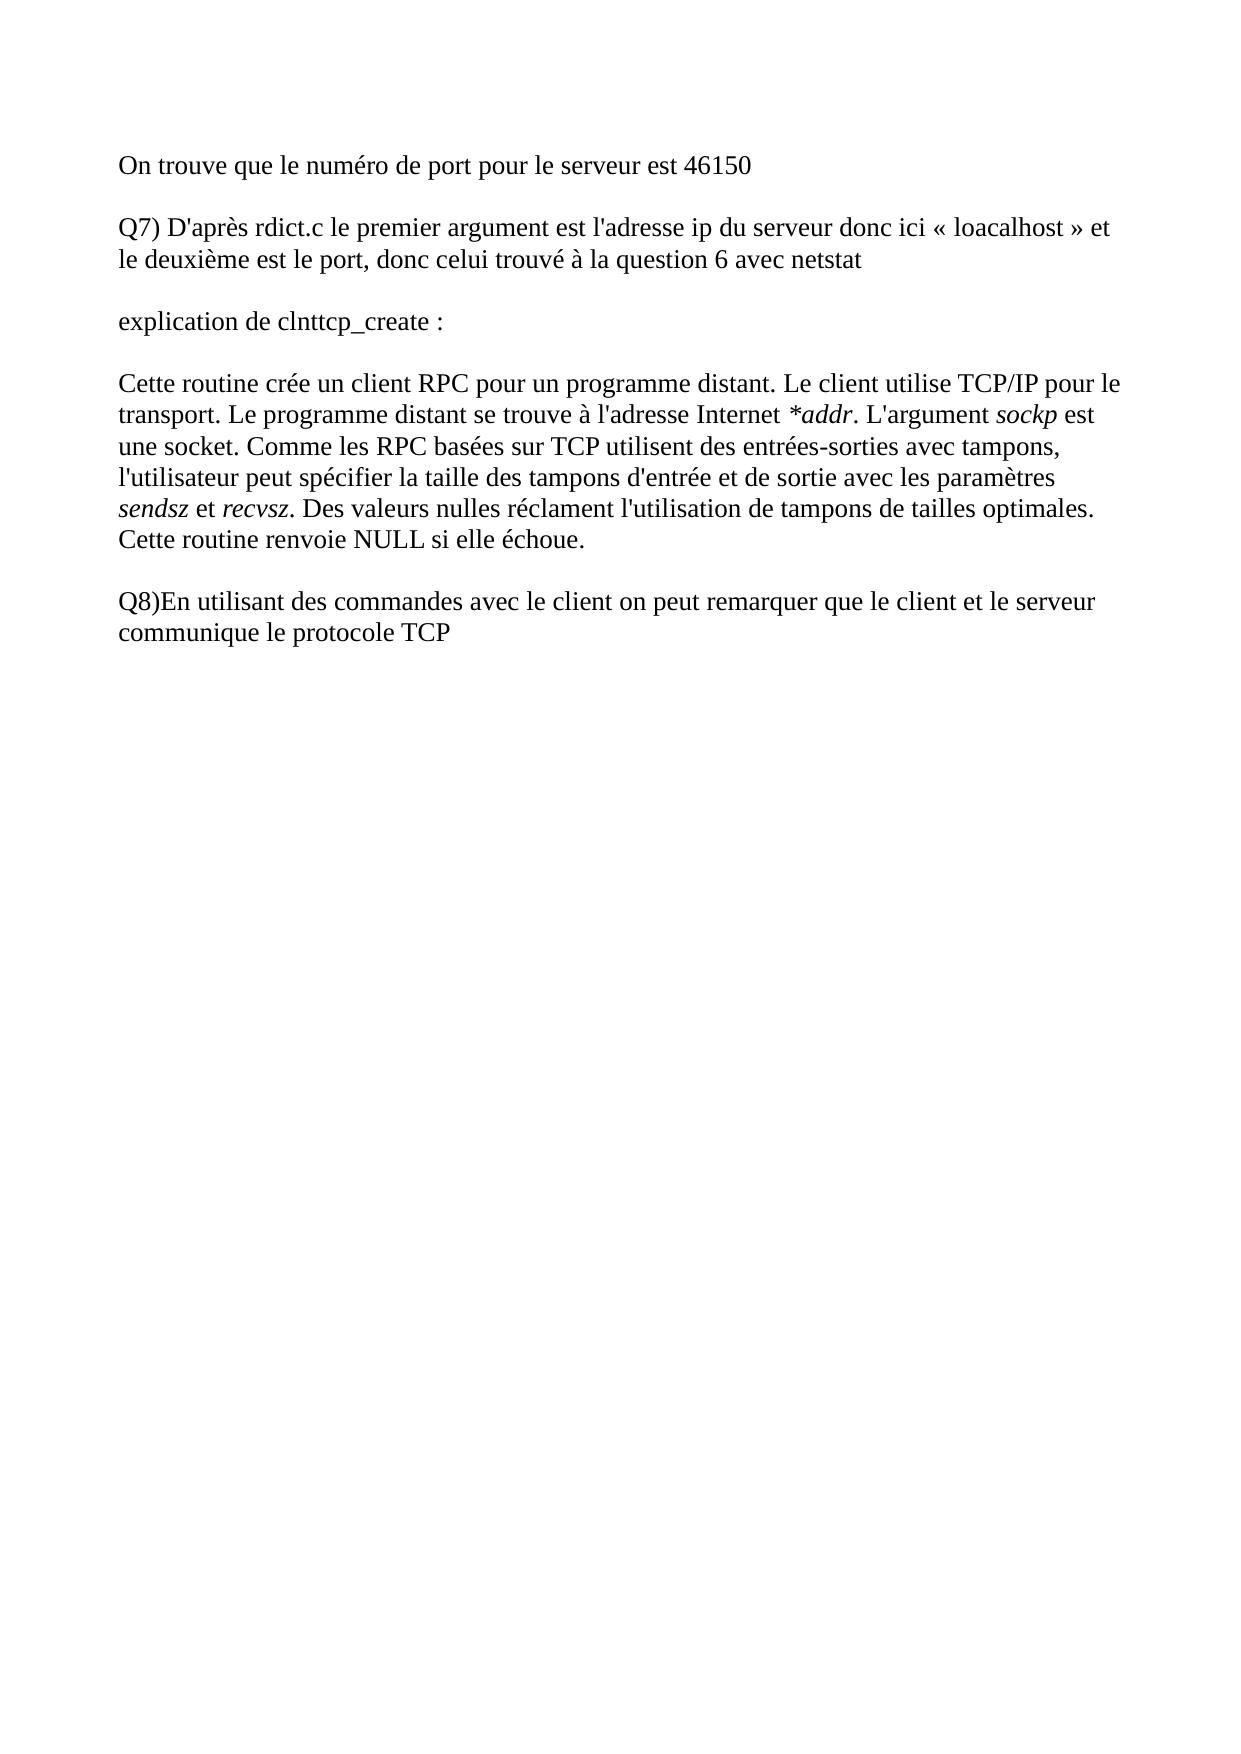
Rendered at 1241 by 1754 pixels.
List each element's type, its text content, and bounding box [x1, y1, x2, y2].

text explication de clnttcp_create : [118, 305, 1122, 336]
text Cette routine crée un client RPC pour un programme distant. Le client utilise TCP/IP pour le transport. Le programme distant se trouve à l'adresse Internet *addr. L'argument sockp est une socket. Comme les RPC basées sur TCP utilisent des entrées-sorties avec tampons, l'utilisateur peut spécifier la taille des tampons d'entrée et de sortie avec les paramètres sendsz et recvsz. Des valeurs nulles réclament l'utilisation de tampons de tailles optimales. Cette routine renvoie NULL si elle échoue. [118, 367, 1122, 554]
text Q7) D'après rdict.c le premier argument est l'adresse ip du serveur donc ici « loacalhost » et le deuxième est le port, donc celui trouvé à la question 6 avec netstat [118, 212, 1122, 274]
text On trouve que le numéro de port pour le serveur est 46150 [118, 149, 1122, 180]
text Q8)En utilisant des commandes avec le client on peut remarquer que le client et le serveur communique le protocole TCP [118, 585, 1122, 648]
